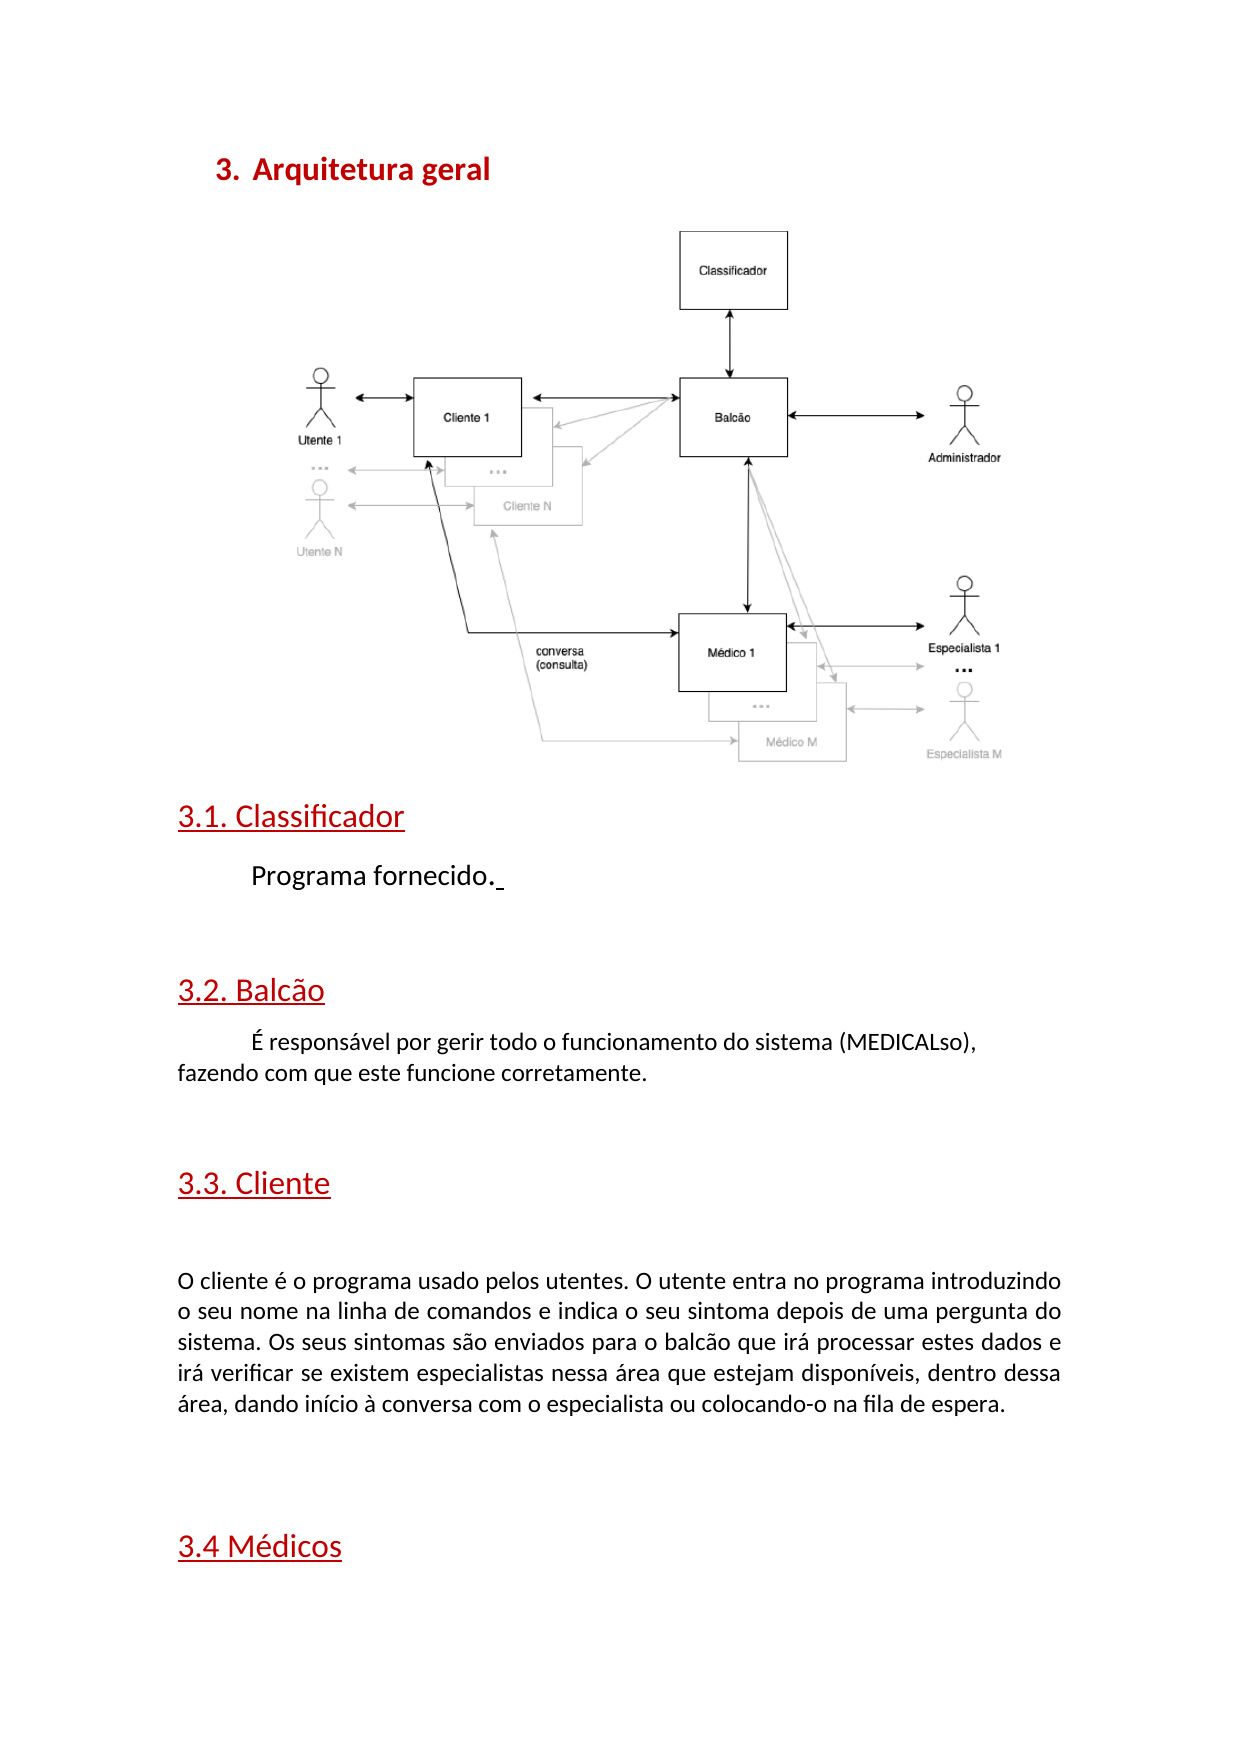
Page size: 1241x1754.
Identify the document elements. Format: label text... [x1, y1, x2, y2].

text 3.1. Classificador [177, 796, 1063, 836]
text 3.4 Médicos [177, 1525, 1063, 1566]
text Programa fornecido. [177, 853, 1063, 894]
text O cliente é o programa usado pelos utentes. O utente entra no programa introduzindo o seu nome na linha de comandos e indica o seu sintoma depois de uma pergunta do sistema. Os seus sintomas são enviados para o balcão que irá processar estes dados e irá verificar se existem especialistas nessa área que estejam disponíveis, dentro dessa área, dando início à conversa com o especialista ou colocando-o na fila de espera. [177, 1265, 1063, 1418]
text 3.3. Cliente [177, 1162, 1063, 1203]
text 3.2. Balcão [177, 969, 1063, 1009]
text É responsável por gerir todo o funcionamento do sistema (MEDICALso), fazendo com que este funcione corretamente. [177, 1026, 1063, 1088]
list Arquitetura geral [215, 148, 1063, 188]
